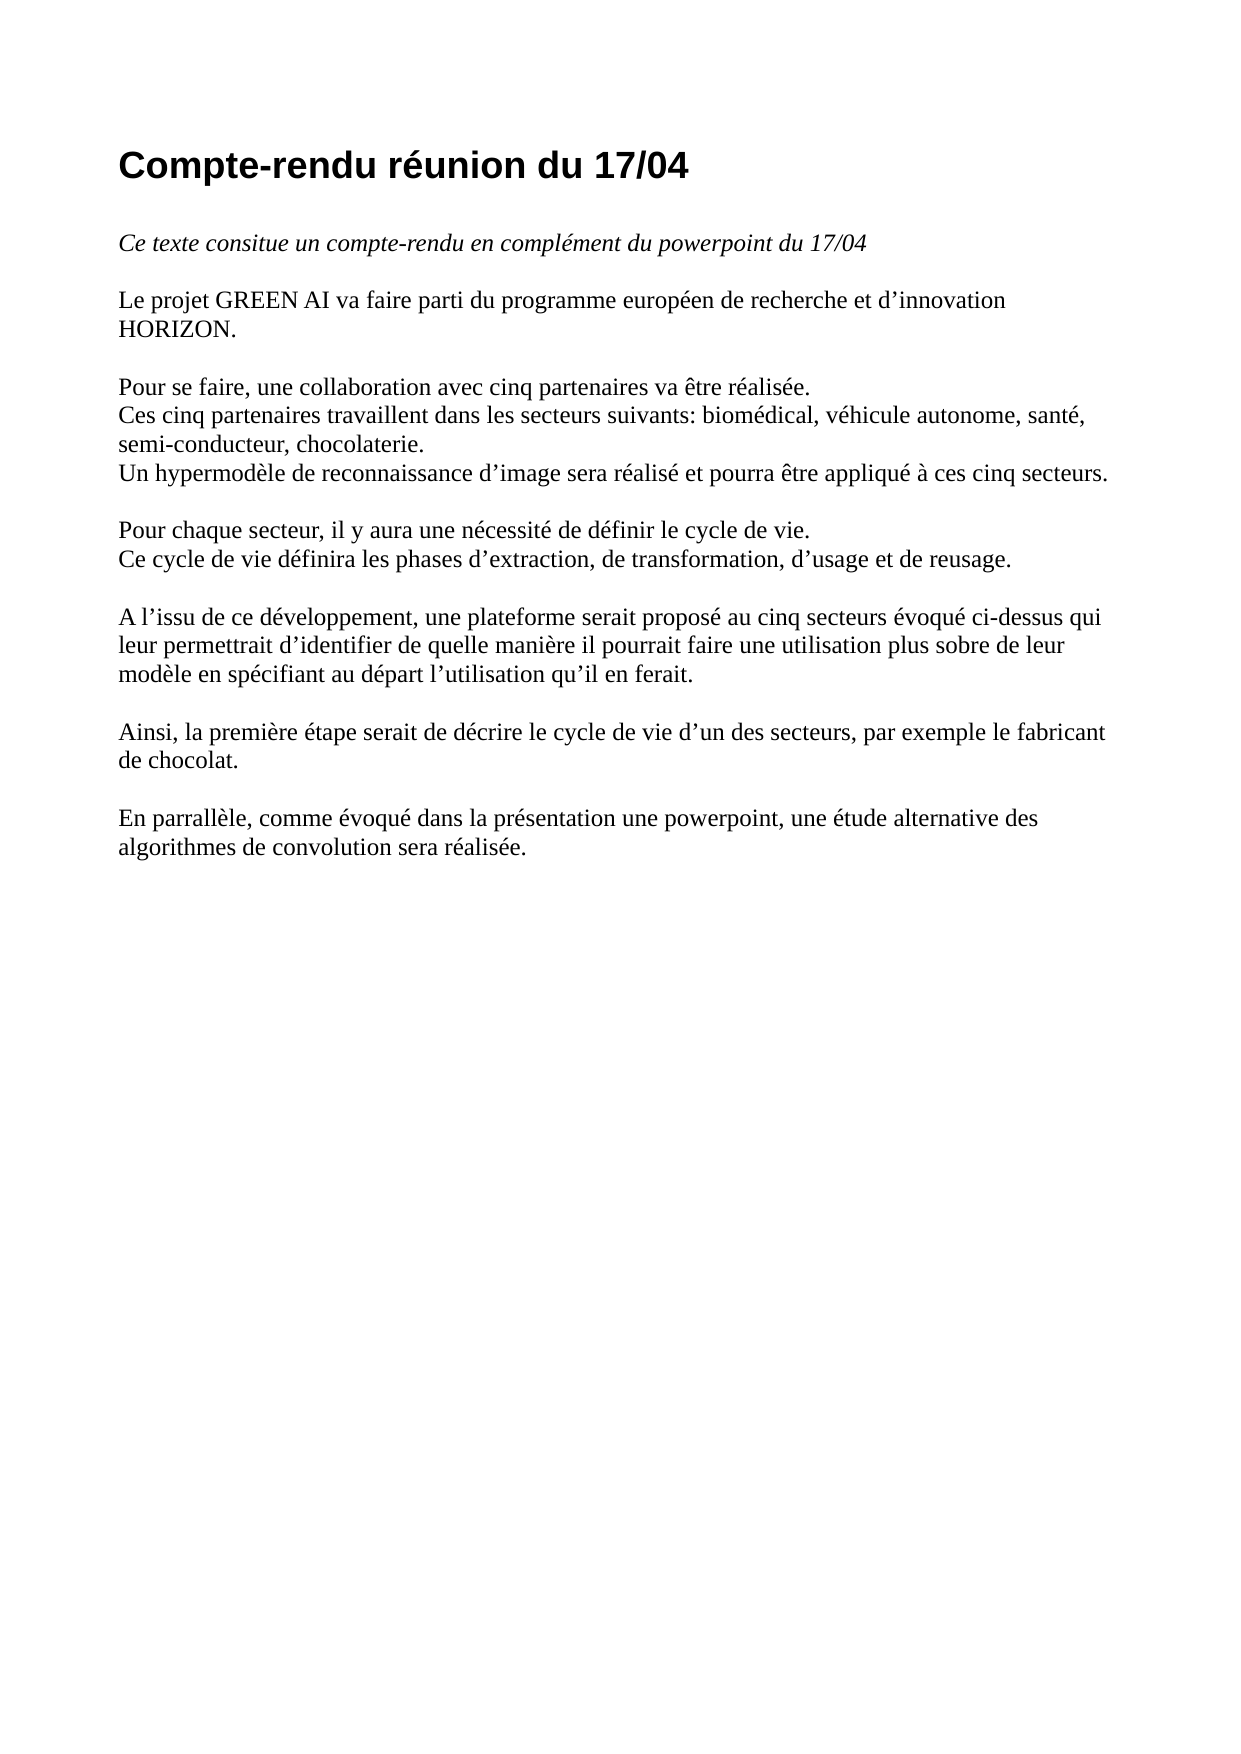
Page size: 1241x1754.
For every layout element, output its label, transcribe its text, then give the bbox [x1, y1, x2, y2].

subtitle Compte-rendu réunion du 17/04 [118, 143, 1122, 187]
text Ce texte consitue un compte-rendu en complément du powerpoint du 17/04 [118, 228, 1122, 257]
text Ainsi, la première étape serait de décrire le cycle de vie d’un des secteurs, par exemple le fabricant de chocolat. [118, 717, 1122, 774]
text Pour se faire, une collaboration avec cinq partenaires va être réalisée. [118, 372, 1122, 401]
text Le projet GREEN AI va faire parti du programme européen de recherche et d’innovation HORIZON. [118, 286, 1122, 343]
text Pour chaque secteur, il y aura une nécessité de définir le cycle de vie. [118, 516, 1122, 544]
text Un hypermodèle de reconnaissance d’image sera réalisé et pourra être appliqué à ces cinq secteurs. [118, 458, 1122, 487]
text Ces cinq partenaires travaillent dans les secteurs suivants: biomédical, véhicule autonome, santé, semi-conducteur, chocolaterie. [118, 401, 1122, 458]
text En parrallèle, comme évoqué dans la présentation une powerpoint, une étude alternative des algorithmes de convolution sera réalisée. [118, 803, 1122, 861]
text Ce cycle de vie définira les phases d’extraction, de transformation, d’usage et de reusage. [118, 544, 1122, 573]
text A l’issu de ce développement, une plateforme serait proposé au cinq secteurs évoqué ci-dessus qui leur permettrait d’identifier de quelle manière il pourrait faire une utilisation plus sobre de leur modèle en spécifiant au départ l’utilisation qu’il en ferait. [118, 602, 1122, 688]
